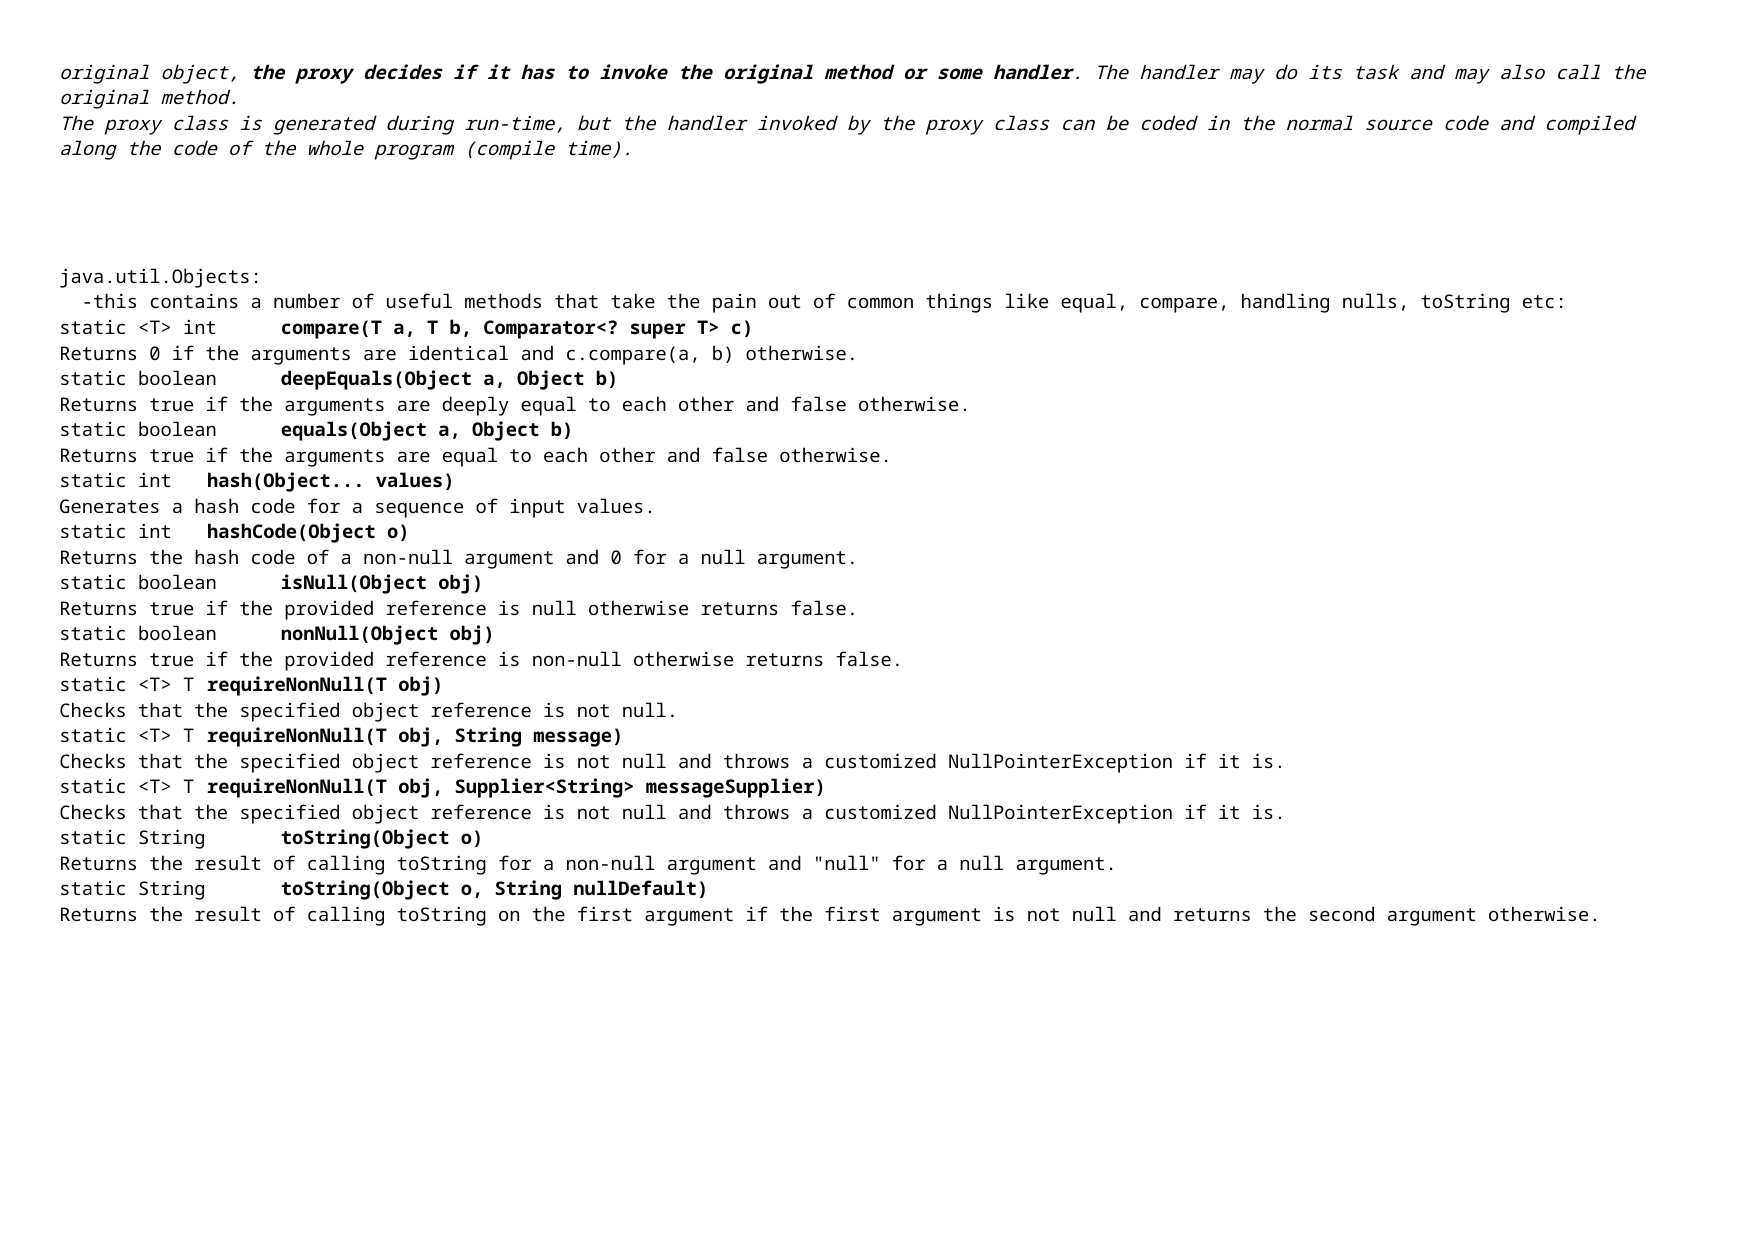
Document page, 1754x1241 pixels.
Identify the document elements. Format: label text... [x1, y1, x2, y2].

text original object, the proxy decides if it has to invoke the original method or some handler. The handler may do its task and may also call the original method. [59, 59, 1695, 110]
text Returns true if the provided reference is non-null otherwise returns false. [59, 646, 1695, 672]
text static boolean isNull(Object obj) [59, 569, 1695, 595]
text Returns the hash code of a non-null argument and 0 for a null argument. [59, 544, 1695, 569]
text Returns 0 if the arguments are identical and c.compare(a, b) otherwise. [59, 340, 1695, 365]
text The proxy class is generated during run-time, but the handler invoked by the proxy class can be coded in the normal source code and compiled along the code of the whole program (compile time). [59, 110, 1695, 161]
text static boolean nonNull(Object obj) [59, 621, 1695, 646]
text static <T> T requireNonNull(T obj) [59, 672, 1695, 697]
text static <T> int compare(T a, T b, Comparator<? super T> c) [59, 314, 1695, 340]
text java.util.Objects: [59, 263, 1695, 289]
text Returns true if the provided reference is null otherwise returns false. [59, 595, 1695, 621]
text static <T> T requireNonNull(T obj, Supplier<String> messageSupplier) [59, 774, 1695, 799]
text -this contains a number of useful methods that take the pain out of common things like equal, compare, handling nulls, toString etc: [59, 289, 1695, 314]
text Checks that the specified object reference is not null. [59, 697, 1695, 723]
text static <T> T requireNonNull(T obj, String message) [59, 723, 1695, 748]
text Generates a hash code for a sequence of input values. [59, 493, 1695, 518]
text Checks that the specified object reference is not null and throws a customized NullPointerException if it is. [59, 748, 1695, 774]
text static int hashCode(Object o) [59, 518, 1695, 544]
text Returns the result of calling toString on the first argument if the first argument is not null and returns the second argument otherwise. [59, 901, 1695, 927]
text static String toString(Object o, String nullDefault) [59, 876, 1695, 901]
text static boolean deepEquals(Object a, Object b) [59, 365, 1695, 391]
text Checks that the specified object reference is not null and throws a customized NullPointerException if it is. [59, 799, 1695, 825]
text static String toString(Object o) [59, 825, 1695, 850]
text static int hash(Object... values) [59, 467, 1695, 493]
text Returns true if the arguments are deeply equal to each other and false otherwise. [59, 391, 1695, 416]
text Returns the result of calling toString for a non-null argument and "null" for a null argument. [59, 850, 1695, 876]
text static boolean equals(Object a, Object b) [59, 416, 1695, 442]
text Returns true if the arguments are equal to each other and false otherwise. [59, 442, 1695, 467]
